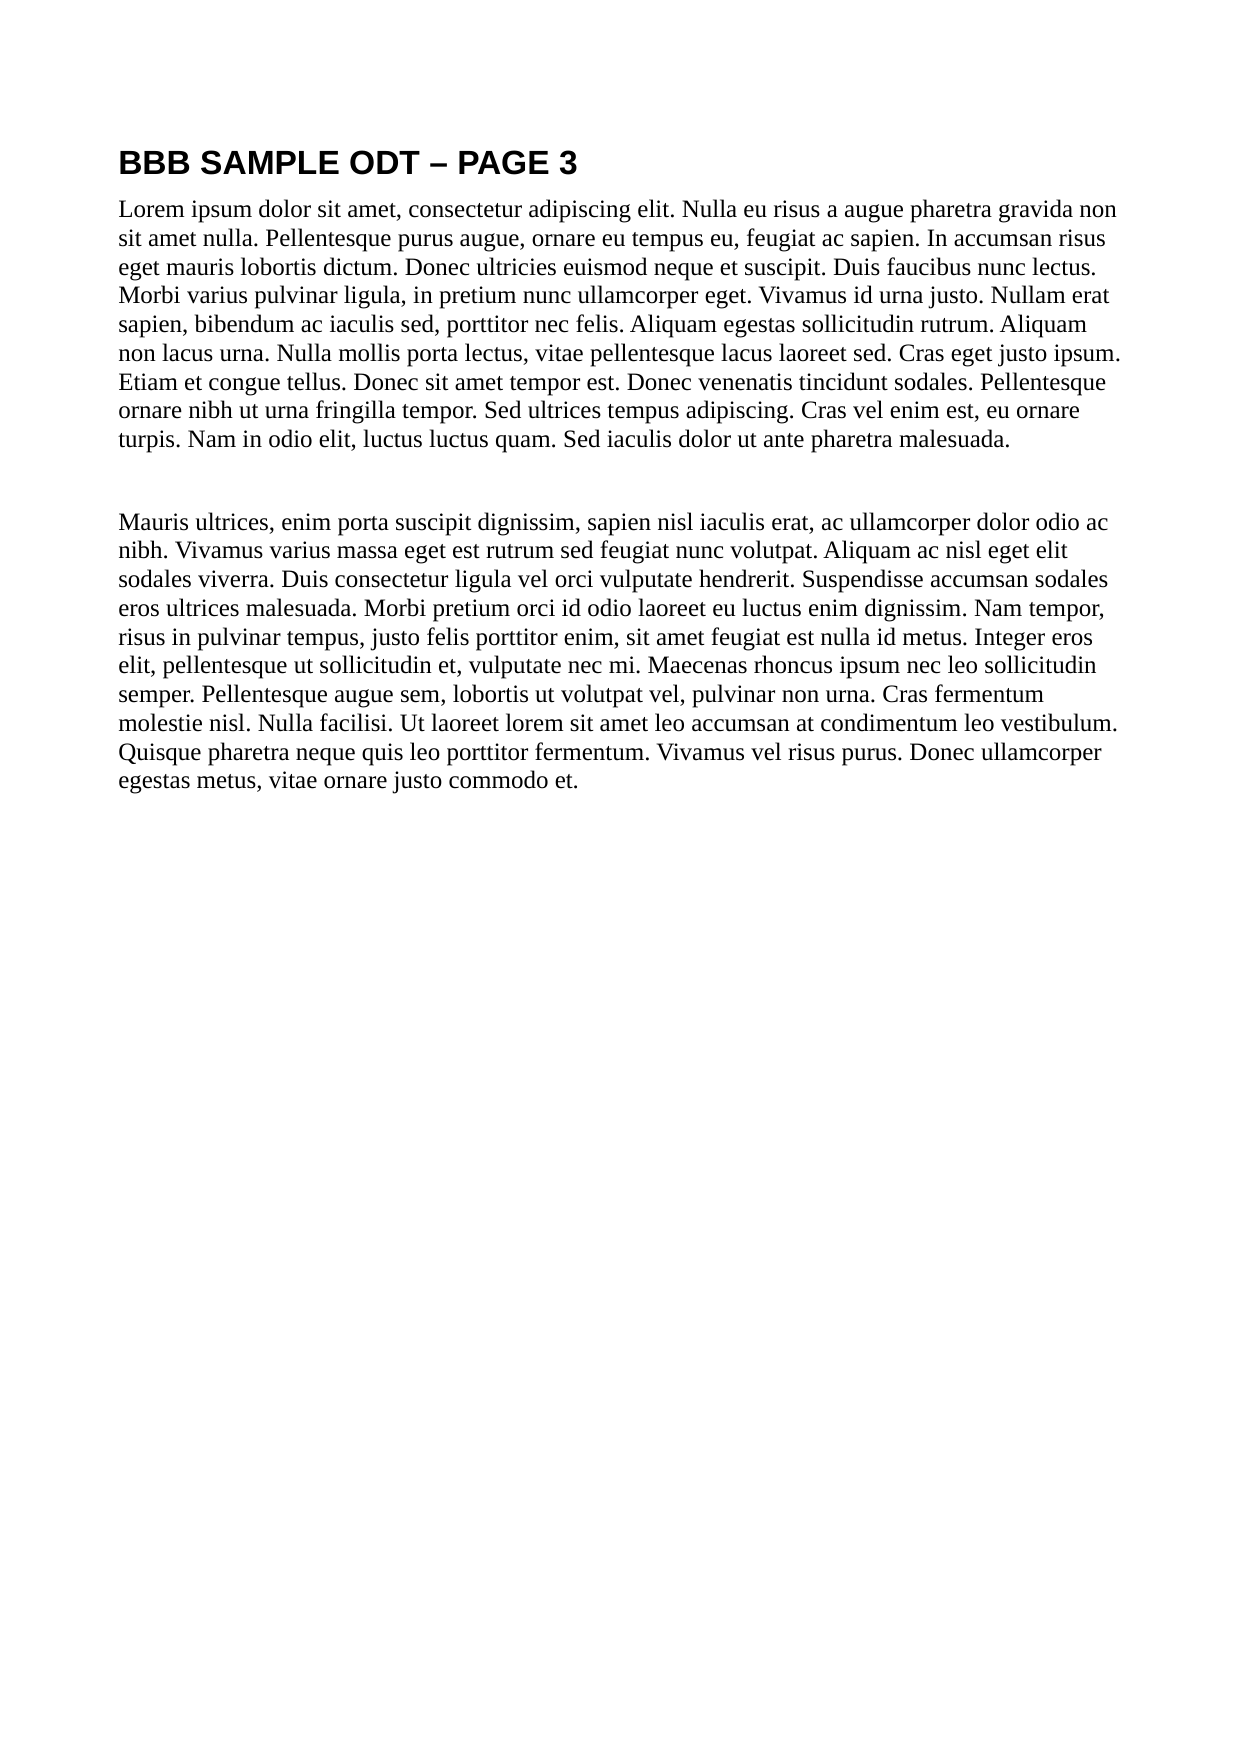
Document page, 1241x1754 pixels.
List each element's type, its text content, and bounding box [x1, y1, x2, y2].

text Lorem ipsum dolor sit amet, consectetur adipiscing elit. Nulla eu risus a augue pharetra gravida non sit amet nulla. Pellentesque purus augue, ornare eu tempus eu, feugiat ac sapien. In accumsan risus eget mauris lobortis dictum. Donec ultricies euismod neque et suscipit. Duis faucibus nunc lectus. Morbi varius pulvinar ligula, in pretium nunc ullamcorper eget. Vivamus id urna justo. Nullam erat sapien, bibendum ac iaculis sed, porttitor nec felis. Aliquam egestas sollicitudin rutrum. Aliquam non lacus urna. Nulla mollis porta lectus, vitae pellentesque lacus laoreet sed. Cras eget justo ipsum. Etiam et congue tellus. Donec sit amet tempor est. Donec venenatis tincidunt sodales. Pellentesque ornare nibh ut urna fringilla tempor. Sed ultrices tempus adipiscing. Cras vel enim est, eu ornare turpis. Nam in odio elit, luctus luctus quam. Sed iaculis dolor ut ante pharetra malesuada. [118, 194, 1122, 453]
subtitle BBB SAMPLE ODT – PAGE 3 [118, 143, 1122, 182]
text Mauris ultrices, enim porta suscipit dignissim, sapien nisl iaculis erat, ac ullamcorper dolor odio ac nibh. Vivamus varius massa eget est rutrum sed feugiat nunc volutpat. Aliquam ac nisl eget elit sodales viverra. Duis consectetur ligula vel orci vulputate hendrerit. Suspendisse accumsan sodales eros ultrices malesuada. Morbi pretium orci id odio laoreet eu luctus enim dignissim. Nam tempor, risus in pulvinar tempus, justo felis porttitor enim, sit amet feugiat est nulla id metus. Integer eros elit, pellentesque ut sollicitudin et, vulputate nec mi. Maecenas rhoncus ipsum nec leo sollicitudin semper. Pellentesque augue sem, lobortis ut volutpat vel, pulvinar non urna. Cras fermentum molestie nisl. Nulla facilisi. Ut laoreet lorem sit amet leo accumsan at condimentum leo vestibulum. Quisque pharetra neque quis leo porttitor fermentum. Vivamus vel risus purus. Donec ullamcorper egestas metus, vitae ornare justo commodo et. [118, 507, 1122, 794]
